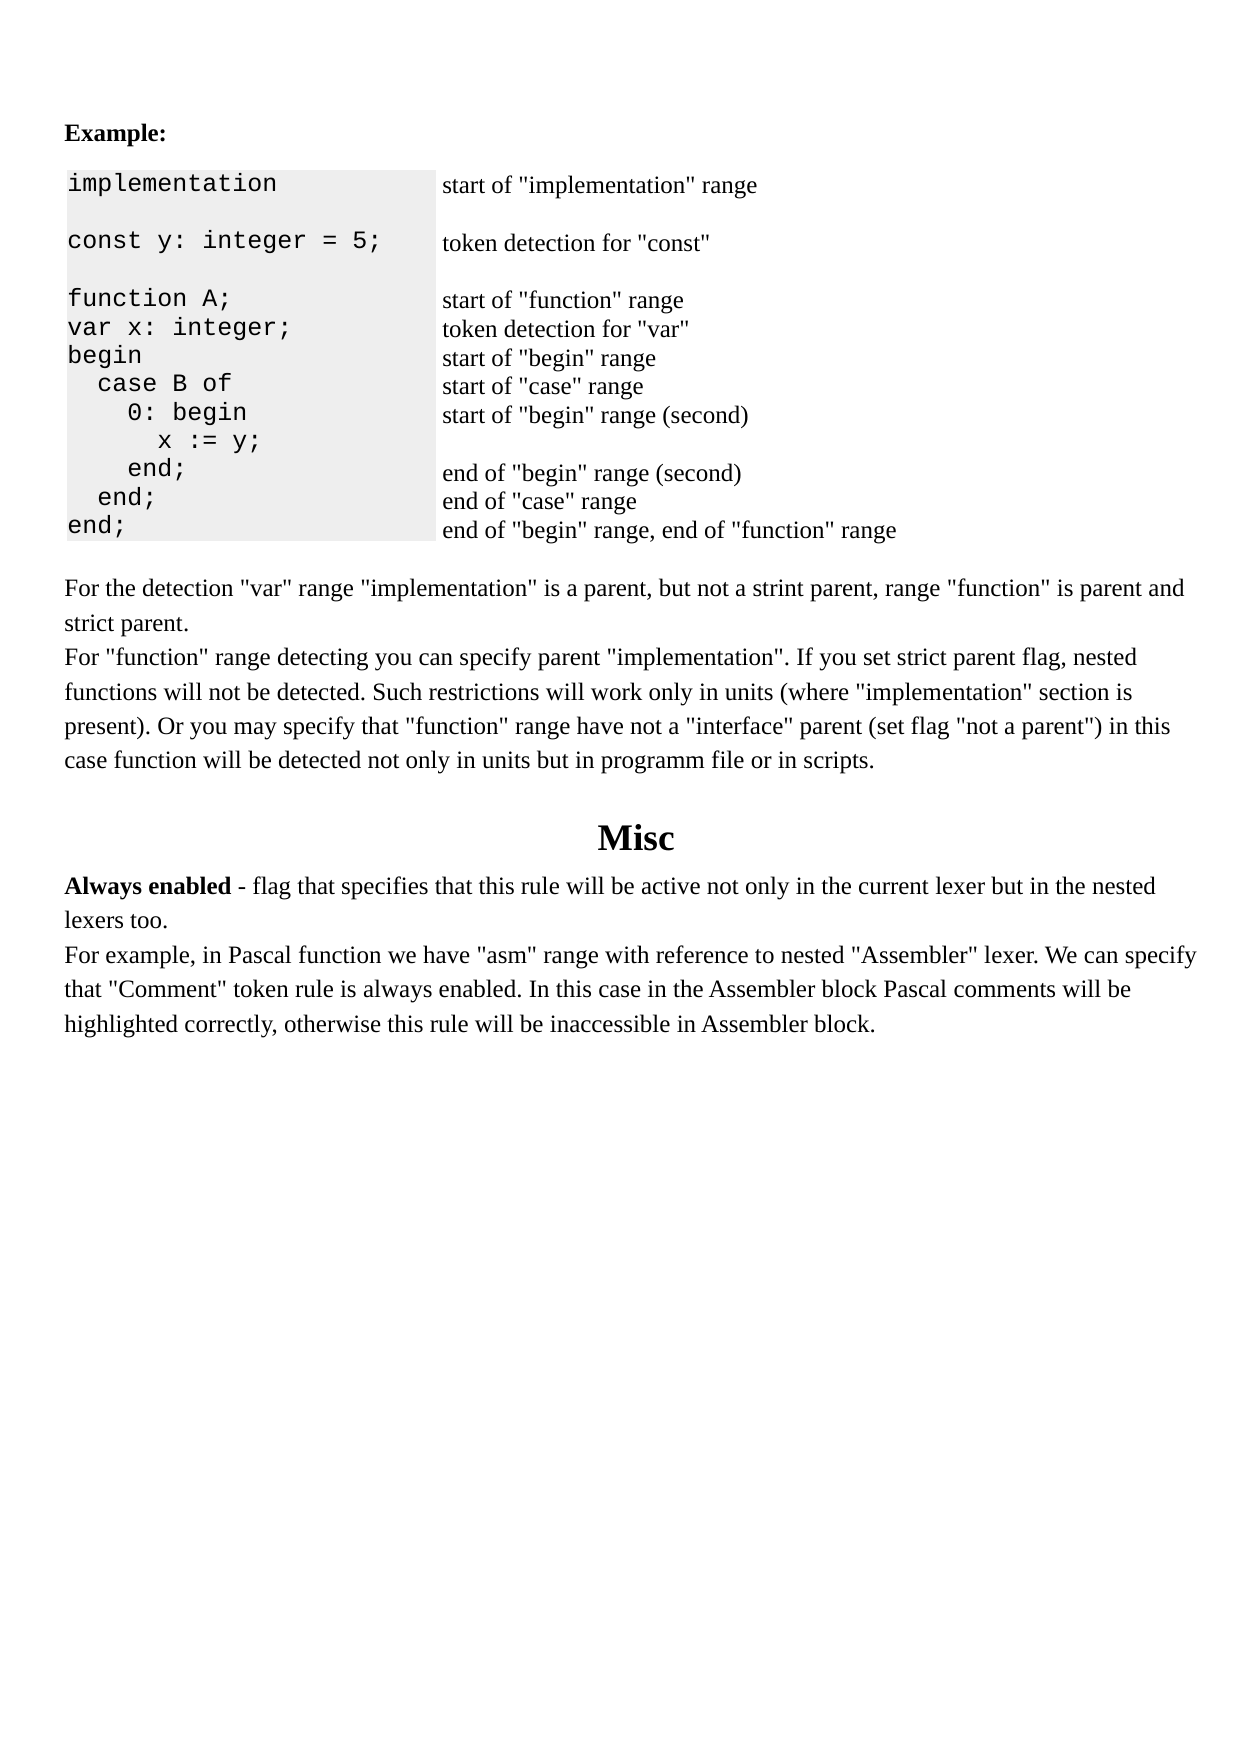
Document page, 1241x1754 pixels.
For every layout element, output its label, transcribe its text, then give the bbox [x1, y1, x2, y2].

text For the detection "var" range "implementation" is a parent, but not a strint parent, range "function" is parent and strict parent. For "function" range detecting you can specify parent "implementation". If you set strict parent flag, nested functions will not be detected. Such restrictions will work only in units (where "implementation" section is present). Or you may specify that "function" range have not a "interface" parent (set flag "not a parent") in this case function will be detected not only in units but in programm file or in scripts. [64, 573, 1208, 774]
subtitle Misc [64, 815, 1208, 858]
table_header start of "implementation" range token detection for "const" start of "function" range token detection for "var" start of "begin" range start of "case" range start of "begin" range (second) end of "begin" range (second) end of "case" range end of "begin" range, end of "function" range [439, 167, 1069, 573]
text Example: [64, 118, 1208, 147]
table_header implementation const y: integer = 5; function A; var x: integer; begin case B of 0: begin x := y; end; end; end; [64, 167, 439, 573]
text Always enabled - flag that specifies that this rule will be active not only in the current lexer but in the nested lexers too. For example, in Pascal function we have "asm" range with reference to nested "Assembler" lexer. We can specify that "Comment" token rule is always enabled. In this case in the Assembler block Pascal comments will be highlighted correctly, otherwise this rule will be inaccessible in Assembler block. [64, 871, 1208, 1038]
